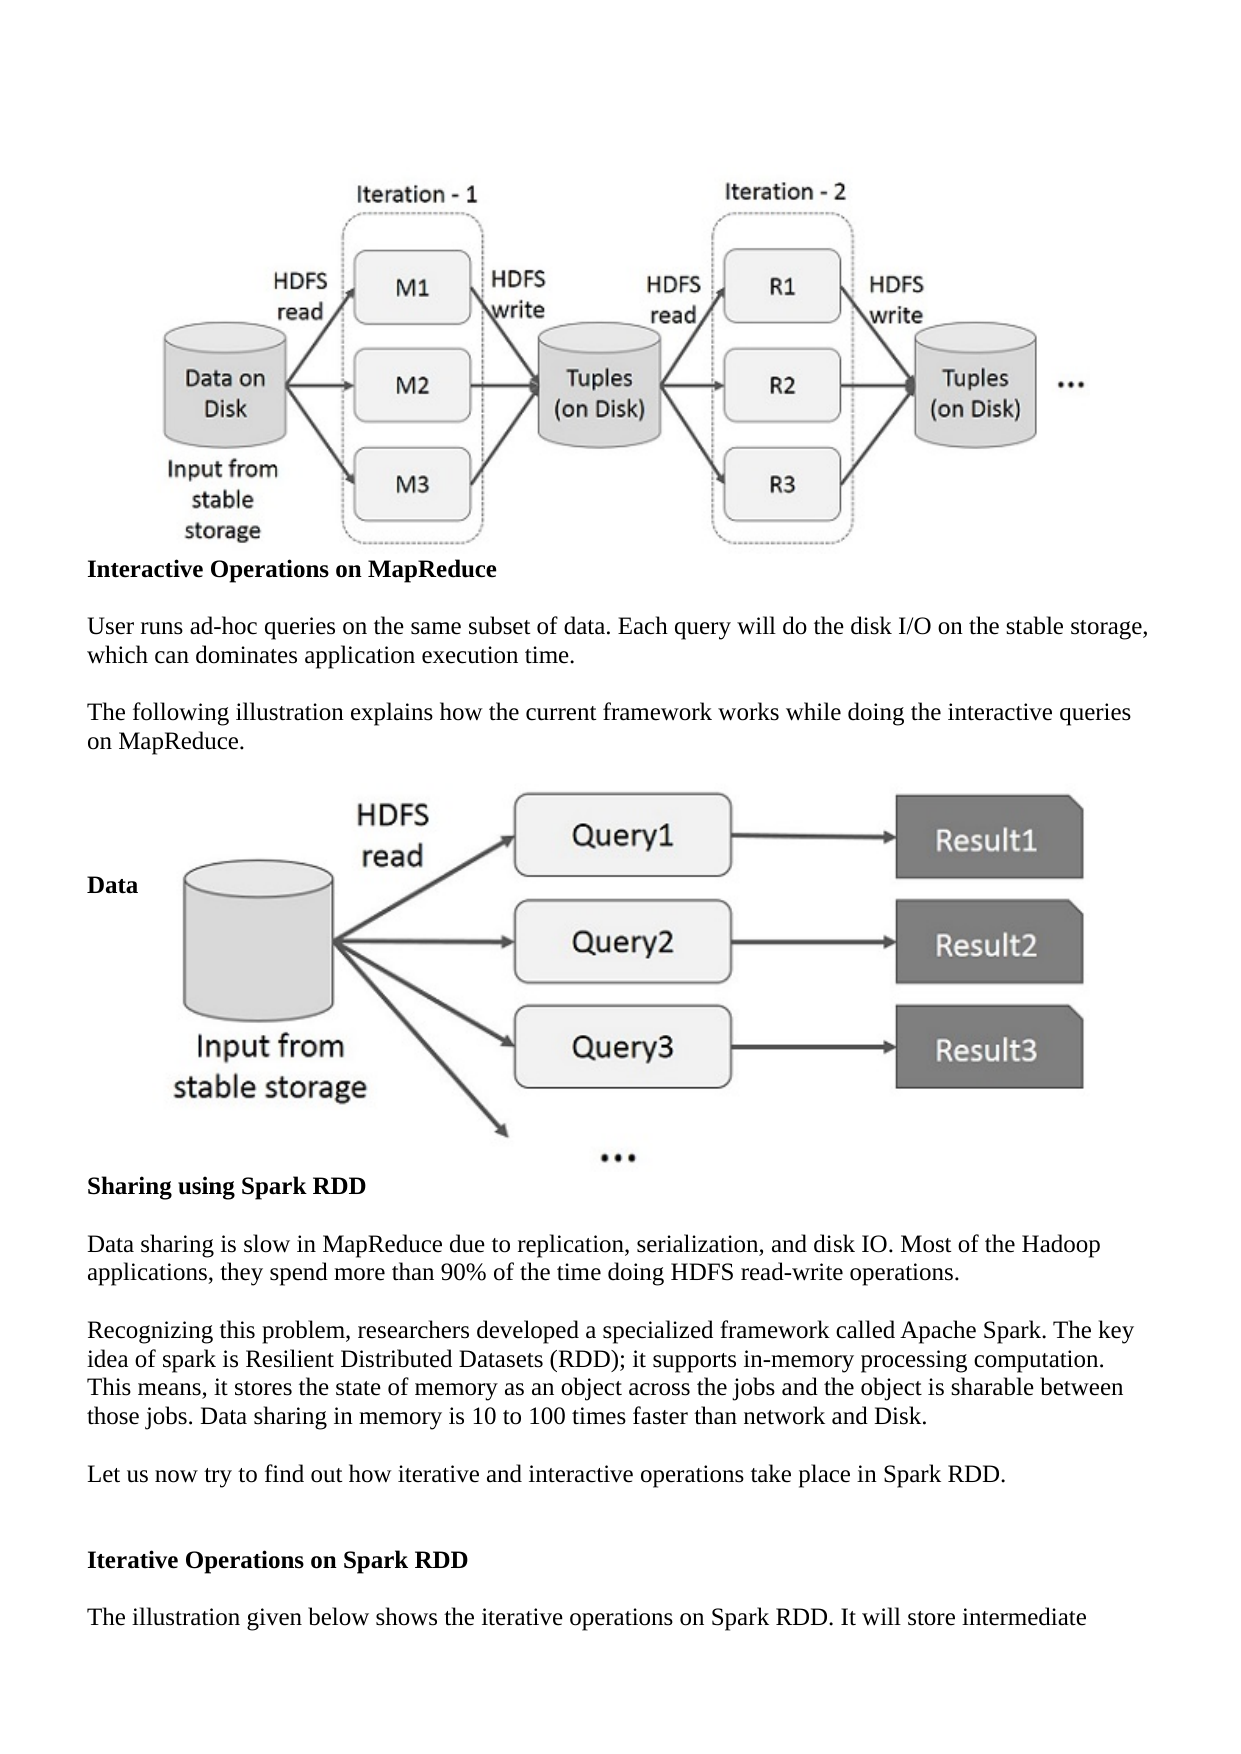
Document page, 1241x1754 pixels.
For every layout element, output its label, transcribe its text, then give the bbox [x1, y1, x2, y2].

text Recognizing this problem, researchers developed a specialized framework called Apache Spark. The key idea of spark is Resilient Distributed Datasets (RDD); it supports in-memory processing computation. This means, it stores the state of memory as an object across the jobs and the object is sharable between those jobs. Data sharing in memory is 10 to 100 times faster than network and Disk. [87, 1315, 1155, 1430]
text Data Sharing using Spark RDD [87, 870, 1155, 1200]
picture [152, 167, 1090, 554]
picture [152, 783, 1090, 1172]
text Let us now try to find out how iterative and interactive operations take place in Spark RDD. [87, 1459, 1155, 1487]
text User runs ad-hoc queries on the same subset of data. Each query will do the disk I/O on the stable storage, which can dominates application execution time. [87, 611, 1155, 669]
text The illustration given below shows the iterative operations on Spark RDD. It will store intermediate [87, 1602, 1155, 1631]
text Data sharing is slow in MapReduce due to replication, serialization, and disk IO. Most of the Hadoop applications, they spend more than 90% of the time doing HDFS read-write operations. [87, 1229, 1155, 1286]
text Iterative Operations on Spark RDD [87, 1545, 1155, 1574]
text Interactive Operations on MapReduce [87, 283, 1155, 582]
text The following illustration explains how the current framework works while doing the interactive queries on MapReduce. [87, 697, 1155, 755]
